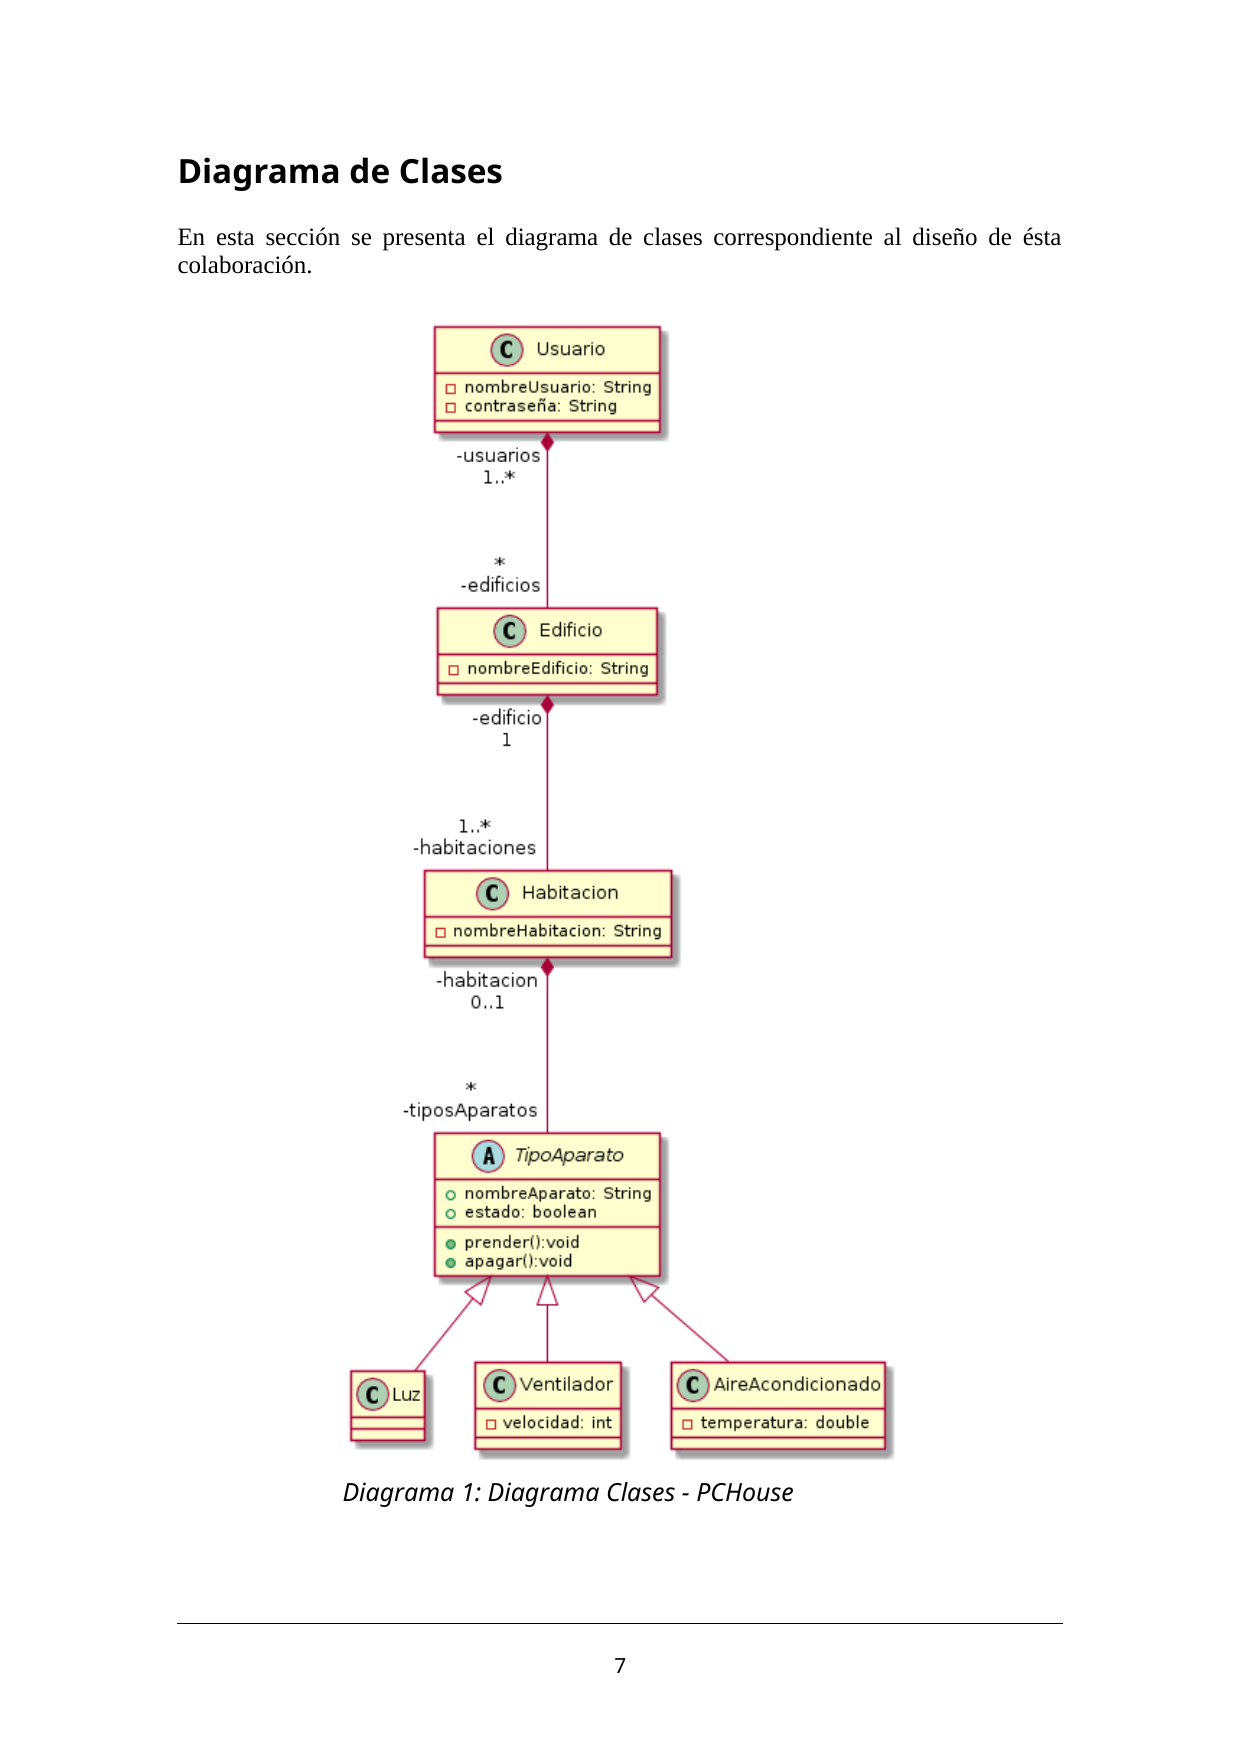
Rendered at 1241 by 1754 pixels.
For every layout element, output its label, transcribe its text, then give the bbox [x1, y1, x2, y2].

subtitle Diagrama de Clases [177, 148, 1063, 193]
text En esta sección se presenta el diagrama de clases correspondiente al diseño de ésta colaboración. [177, 222, 1063, 279]
picture [342, 316, 899, 1463]
text Diagrama 1: Diagrama Clases - PCHouse [342, 1463, 898, 1509]
